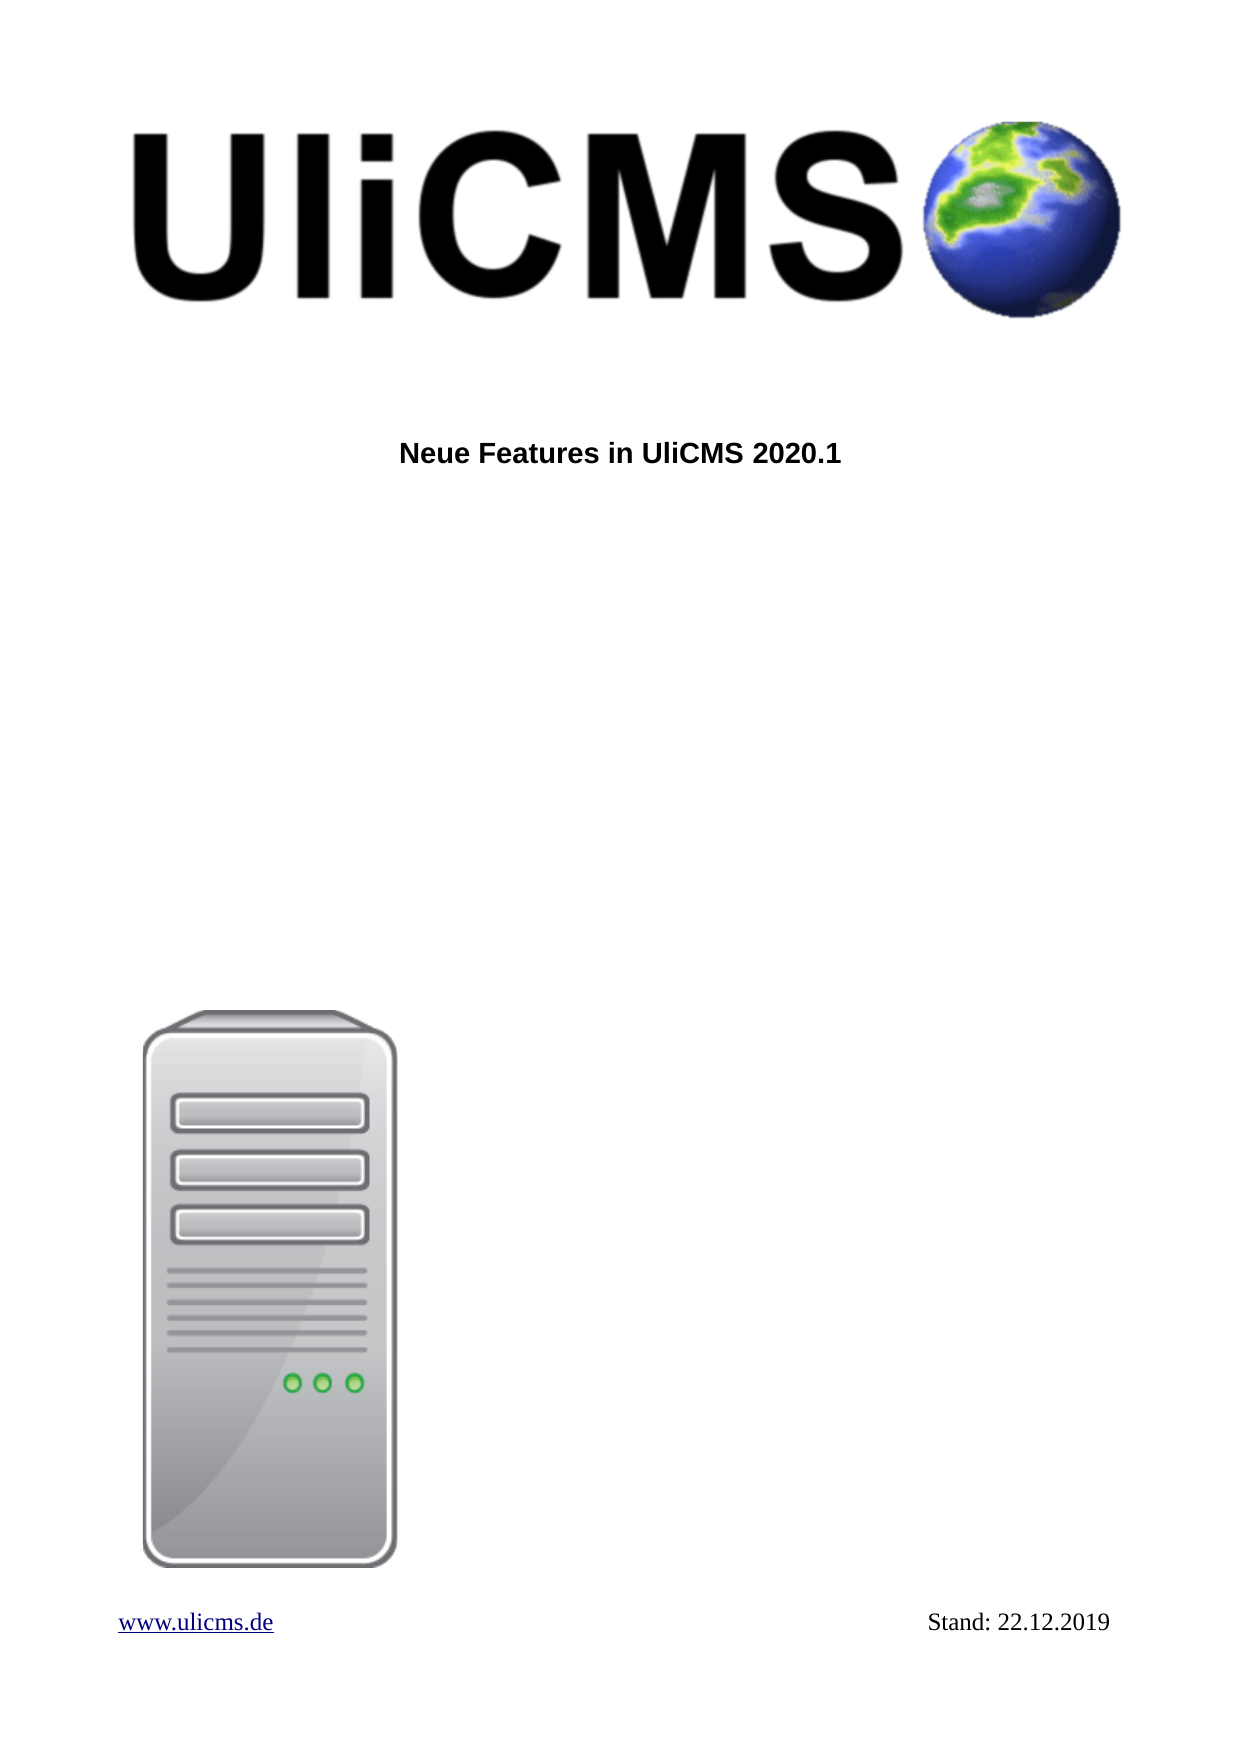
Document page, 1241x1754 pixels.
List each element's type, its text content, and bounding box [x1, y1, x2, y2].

picture [118, 118, 1123, 326]
subtitle Neue Features in UliCMS 2020.1 [118, 436, 1122, 470]
picture [142, 1010, 398, 1568]
